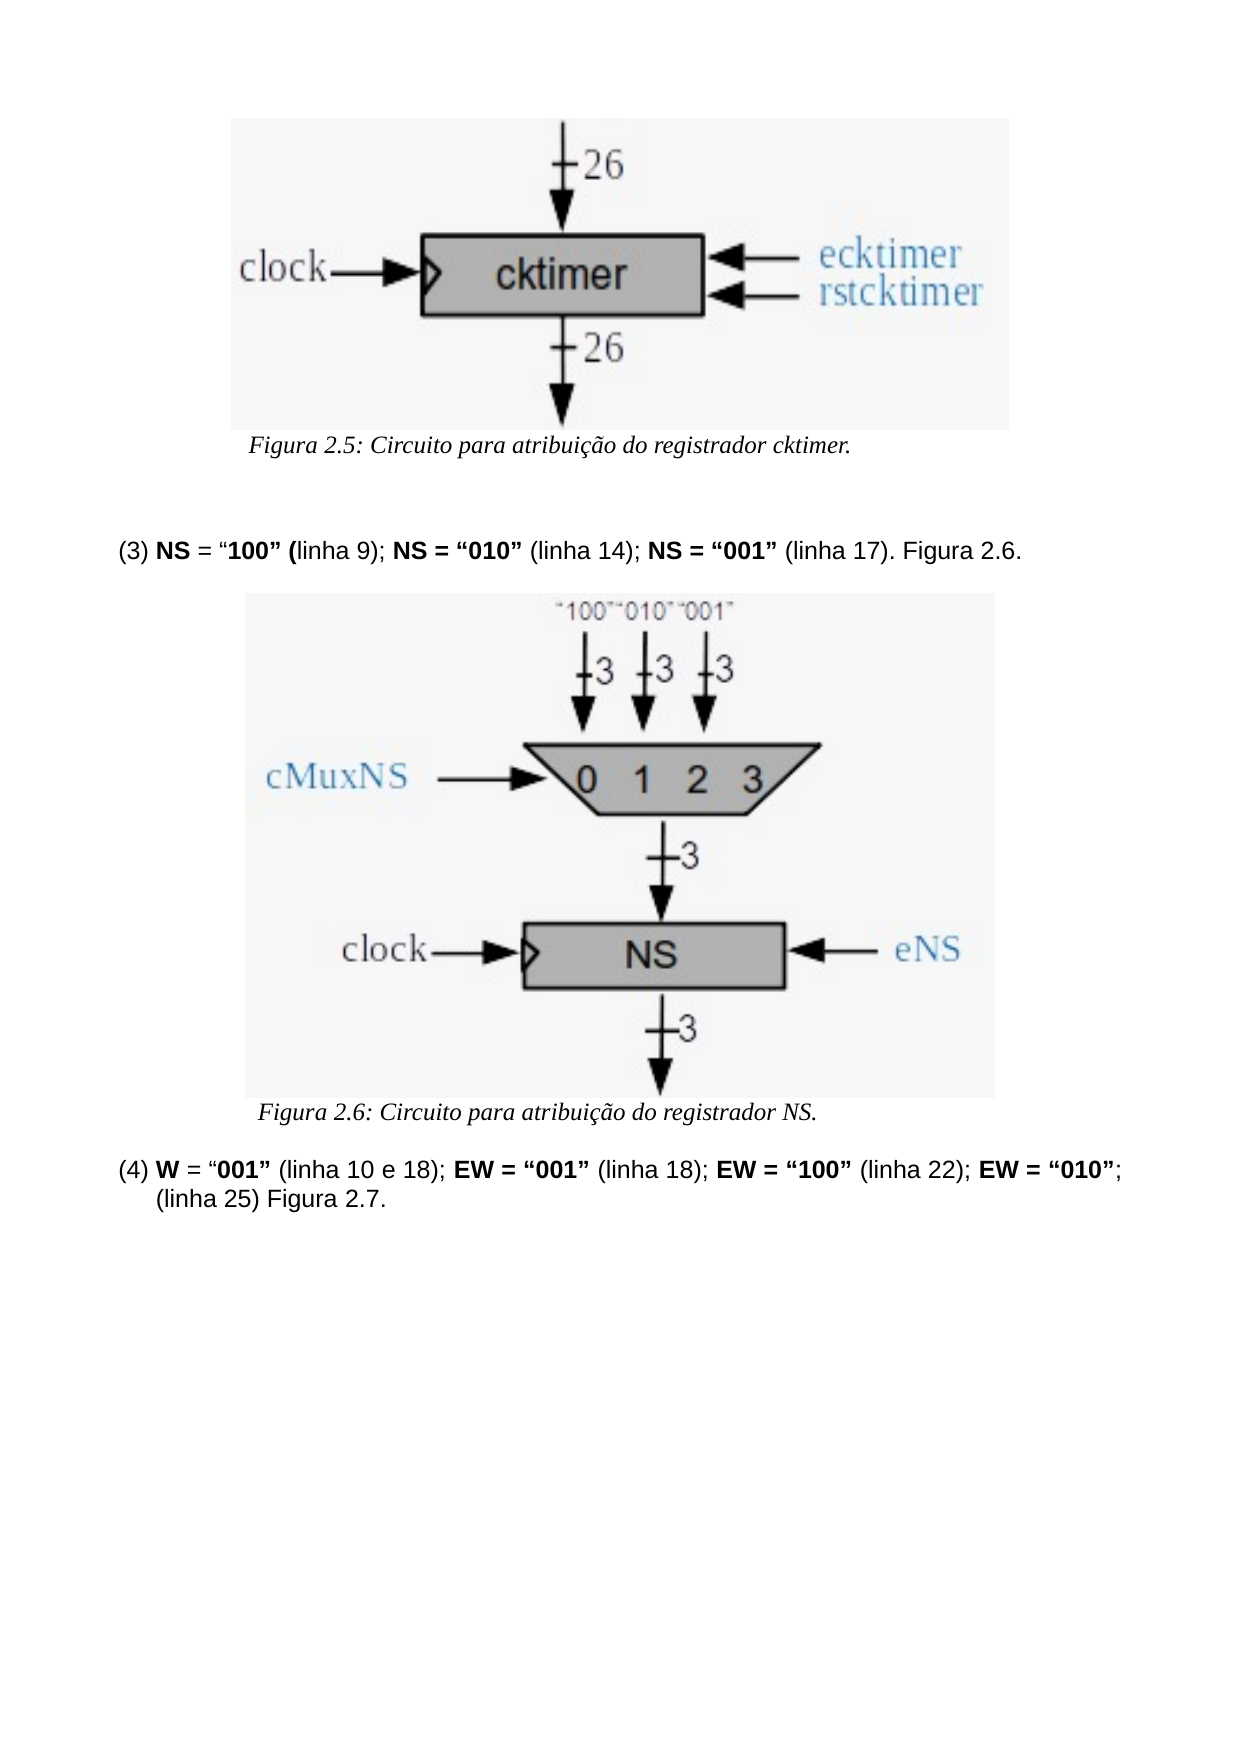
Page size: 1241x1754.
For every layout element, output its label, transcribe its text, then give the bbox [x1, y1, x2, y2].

picture [245, 593, 996, 1098]
list NS = “100” (linha 9); NS = “010” (linha 14); NS = “001” (linha 17). Figura 2.6. [118, 536, 1122, 565]
list [258, 577, 983, 593]
text Figura 2.5: Circuito para atribuição do registrador cktimer. [248, 430, 992, 459]
list W = “001” (linha 10 e 18); EW = “001” (linha 18); EW = “100” (linha 22); EW = “010”; (linha 25) Figura 2.7. [118, 1155, 1122, 1212]
list Figura 2.6: Circuito para atribuição do registrador NS. [258, 1098, 983, 1126]
picture [230, 118, 1010, 430]
